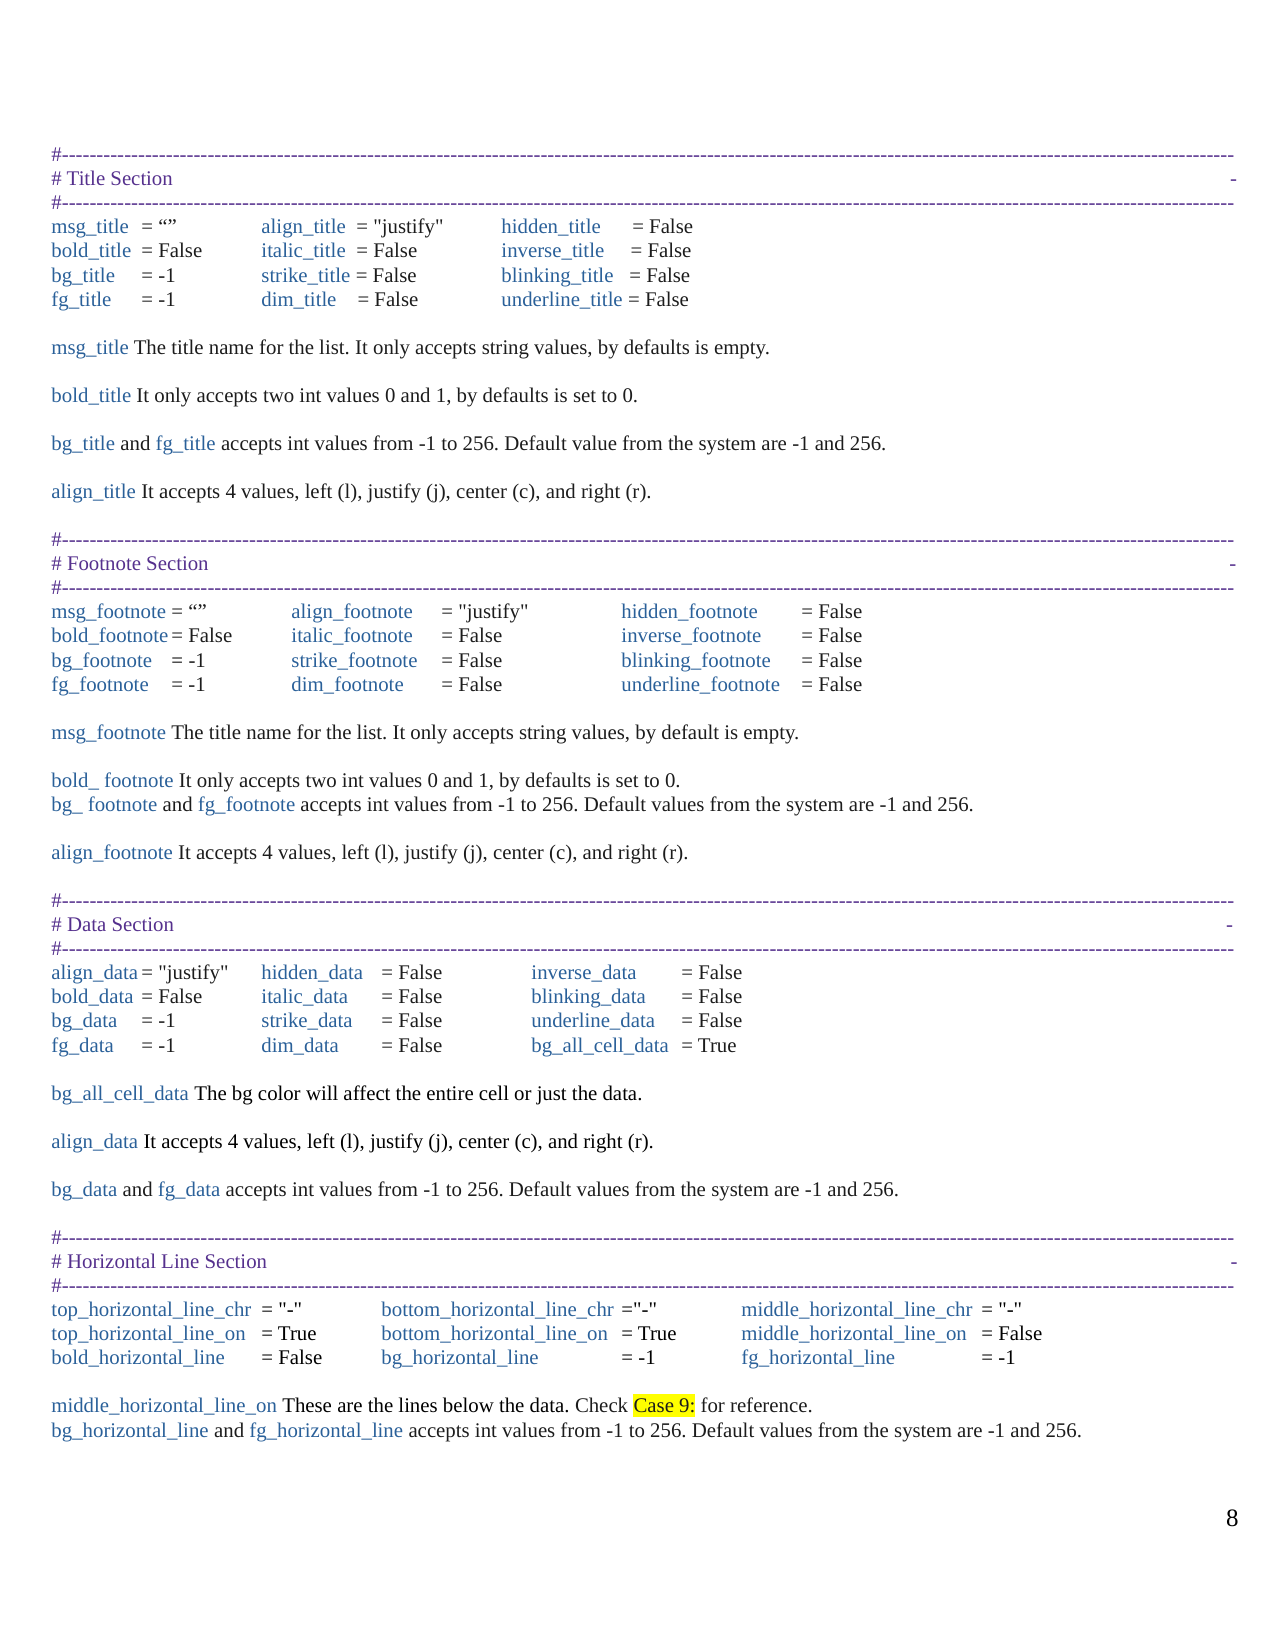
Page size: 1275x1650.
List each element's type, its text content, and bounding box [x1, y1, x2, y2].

text msg_footnote = “” align_footnote = "justify" hidden_footnote = False [51, 599, 1238, 623]
text fg_title = -1 dim_title = False underline_title = False [51, 287, 1238, 311]
text msg_title = “” align_title = "justify" hidden_title = False [51, 214, 1238, 238]
text fg_data = -1 dim_data = False bg_all_cell_data = True [51, 1032, 1238, 1057]
text #-------------------------------------------------------------------------------------------------------------------------------------------------------------------------top_horizontal_line_chr = "-" bottom_horizontal_line_chr ="-" middle_horizontal_line_chr = "-" [51, 1273, 1238, 1321]
text bg_all_cell_data The bg color will affect the entire cell or just the data. [51, 1081, 1238, 1105]
text #------------------------------------------------------------------------------------------------------------------------------------------------------------------------- [51, 1225, 1238, 1249]
text bg_footnote = -1 strike_footnote = False blinking_footnote = False [51, 647, 1238, 672]
text # Footnote Section - [51, 551, 1238, 575]
text bold_data = False italic_data = False blinking_data = False [51, 984, 1238, 1008]
text # Title Section - [51, 166, 1238, 190]
text middle_horizontal_line_on These are the lines below the data. Check Case 9: for reference. [51, 1393, 1238, 1417]
text bold_horizontal_line = False bg_horizontal_line = -1 fg_horizontal_line = -1 [51, 1345, 1238, 1369]
text align_data = "justify" hidden_data = False inverse_data = False [51, 960, 1238, 984]
text align_title It accepts 4 values, left (l), justify (j), center (c), and right (r). [51, 479, 1238, 503]
text msg_title The title name for the list. It only accepts string values, by defaults is empty. [51, 335, 1238, 359]
text bold_footnote = False italic_footnote = False inverse_footnote = False [51, 623, 1238, 647]
text align_footnote It accepts 4 values, left (l), justify (j), center (c), and right (r). [51, 840, 1238, 864]
text bg_ footnote and fg_footnote accepts int values from -1 to 256. Default values from the system are -1 and 256. [51, 792, 1238, 816]
text bg_title = -1 strike_title = False blinking_title = False [51, 262, 1238, 287]
text #------------------------------------------------------------------------------------------------------------------------------------------------------------------------- [51, 575, 1238, 599]
text align_data It accepts 4 values, left (l), justify (j), center (c), and right (r). [51, 1129, 1238, 1153]
text #------------------------------------------------------------------------------------------------------------------------------------------------------------------------- [51, 936, 1238, 960]
text bg_data = -1 strike_data = False underline_data = False [51, 1008, 1238, 1032]
text #------------------------------------------------------------------------------------------------------------------------------------------------------------------------- [51, 527, 1238, 551]
text msg_footnote The title name for the list. It only accepts string values, by default is empty. [51, 720, 1238, 744]
text bold_title = False italic_title = False inverse_title = False [51, 238, 1238, 262]
text bg_horizontal_line and fg_horizontal_line accepts int values from -1 to 256. Default values from the system are -1 and 256. [51, 1417, 1238, 1442]
text # Horizontal Line Section - [51, 1249, 1238, 1273]
text #------------------------------------------------------------------------------------------------------------------------------------------------------------------------- [51, 142, 1238, 166]
text bold_ footnote It only accepts two int values 0 and 1, by defaults is set to 0. [51, 768, 1238, 792]
text # Data Section - [51, 912, 1238, 936]
text bold_title It only accepts two int values 0 and 1, by defaults is set to 0. [51, 383, 1238, 407]
text #------------------------------------------------------------------------------------------------------------------------------------------------------------------------- [51, 888, 1238, 912]
text bg_data and fg_data accepts int values from -1 to 256. Default values from the system are -1 and 256. [51, 1177, 1238, 1201]
text top_horizontal_line_on = True bottom_horizontal_line_on = True middle_horizontal_line_on = False [51, 1321, 1238, 1345]
text fg_footnote = -1 dim_footnote = False underline_footnote = False [51, 672, 1238, 696]
text bg_title and fg_title accepts int values from -1 to 256. Default value from the system are -1 and 256. [51, 431, 1238, 455]
text #------------------------------------------------------------------------------------------------------------------------------------------------------------------------- [51, 190, 1238, 214]
